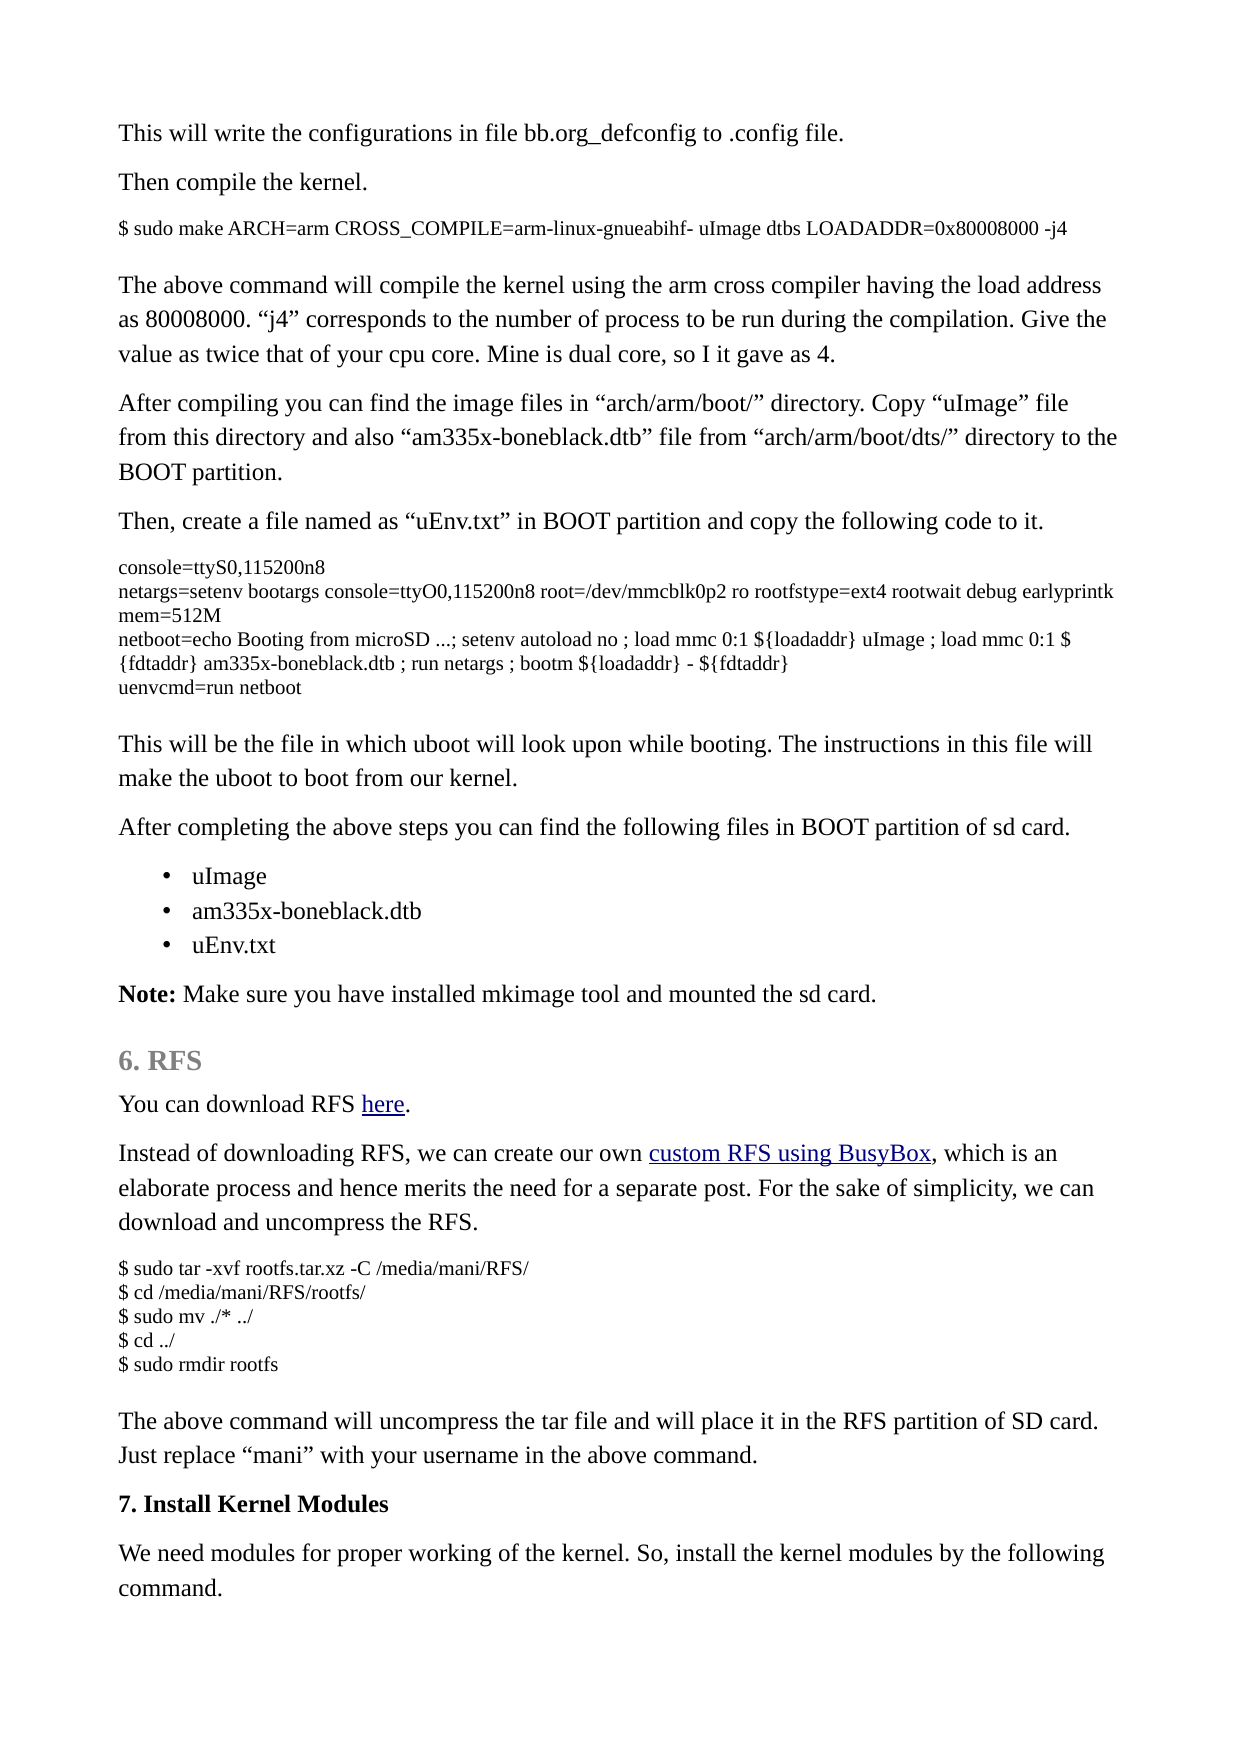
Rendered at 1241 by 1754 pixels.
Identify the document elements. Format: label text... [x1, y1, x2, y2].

list uImage [162, 861, 1122, 890]
text After completing the above steps you can find the following files in BOOT partition of sd card. [118, 812, 1122, 841]
text $ sudo make ARCH=arm CROSS_COMPILE=arm-linux-gnueabihf- uImage dtbs LOADADDR=0x80008000 -j4 [118, 216, 1122, 240]
text Instead of downloading RFS, we can create our own custom RFS using BusyBox, which is an elaborate process and hence merits the need for a separate post. For the sake of simplicity, we can download and uncompress the RFS. [118, 1138, 1122, 1236]
text This will be the file in which uboot will look upon while booting. The instructions in this file will make the uboot to boot from our kernel. [118, 729, 1122, 792]
text You can download RFS here. [118, 1089, 1122, 1118]
text Then compile the kernel. [118, 167, 1122, 196]
text This will write the configurations in file bb.org_defconfig to .config file. [118, 118, 1122, 147]
text $ cd ../ [118, 1328, 1122, 1352]
text netboot=echo Booting from microSD ...; setenv autoload no ; load mmc 0:1 ${loadaddr} uImage ; load mmc 0:1 ${fdtaddr} am335x-boneblack.dtb ; run netargs ; bootm ${loadaddr} - ${fdtaddr} [118, 627, 1122, 675]
text After compiling you can find the image files in “arch/arm/boot/” directory. Copy “uImage” file from this directory and also “am335x-boneblack.dtb” file from “arch/arm/boot/dts/” directory to the BOOT partition. [118, 388, 1122, 486]
text Then, create a file named as “uEnv.txt” in BOOT partition and copy the following code to it. [118, 506, 1122, 534]
subtitle 6. RFS [118, 1043, 1122, 1077]
text $ sudo tar -xvf rootfs.tar.xz -C /media/mani/RFS/ [118, 1256, 1122, 1280]
text Note: Make sure you have installed mkimage tool and mounted the sd card. [118, 979, 1122, 1008]
text We need modules for proper working of the kernel. So, install the kernel modules by the following command. [118, 1538, 1122, 1602]
text $ cd /media/mani/RFS/rootfs/ [118, 1280, 1122, 1304]
text uenvcmd=run netboot [118, 675, 1122, 699]
text The above command will uncompress the tar file and will place it in the RFS partition of SD card. Just replace “mani” with your username in the above command. [118, 1406, 1122, 1469]
list uEnv.txt [162, 930, 1122, 959]
text The above command will compile the kernel using the arm cross compiler having the load address as 80008000. “j4” corresponds to the number of process to be run during the compilation. Give the value as twice that of your cpu core. Mine is dual core, so I it gave as 4. [118, 270, 1122, 367]
text $ sudo rmdir rootfs [118, 1352, 1122, 1376]
text console=ttyS0,115200n8 [118, 555, 1122, 579]
list am335x-boneblack.dtb [162, 896, 1122, 924]
text netargs=setenv bootargs console=ttyO0,115200n8 root=/dev/mmcblk0p2 ro rootfstype=ext4 rootwait debug earlyprintk mem=512M [118, 579, 1122, 627]
text 7. Install Kernel Modules [118, 1489, 1122, 1518]
text $ sudo mv ./* ../ [118, 1304, 1122, 1328]
